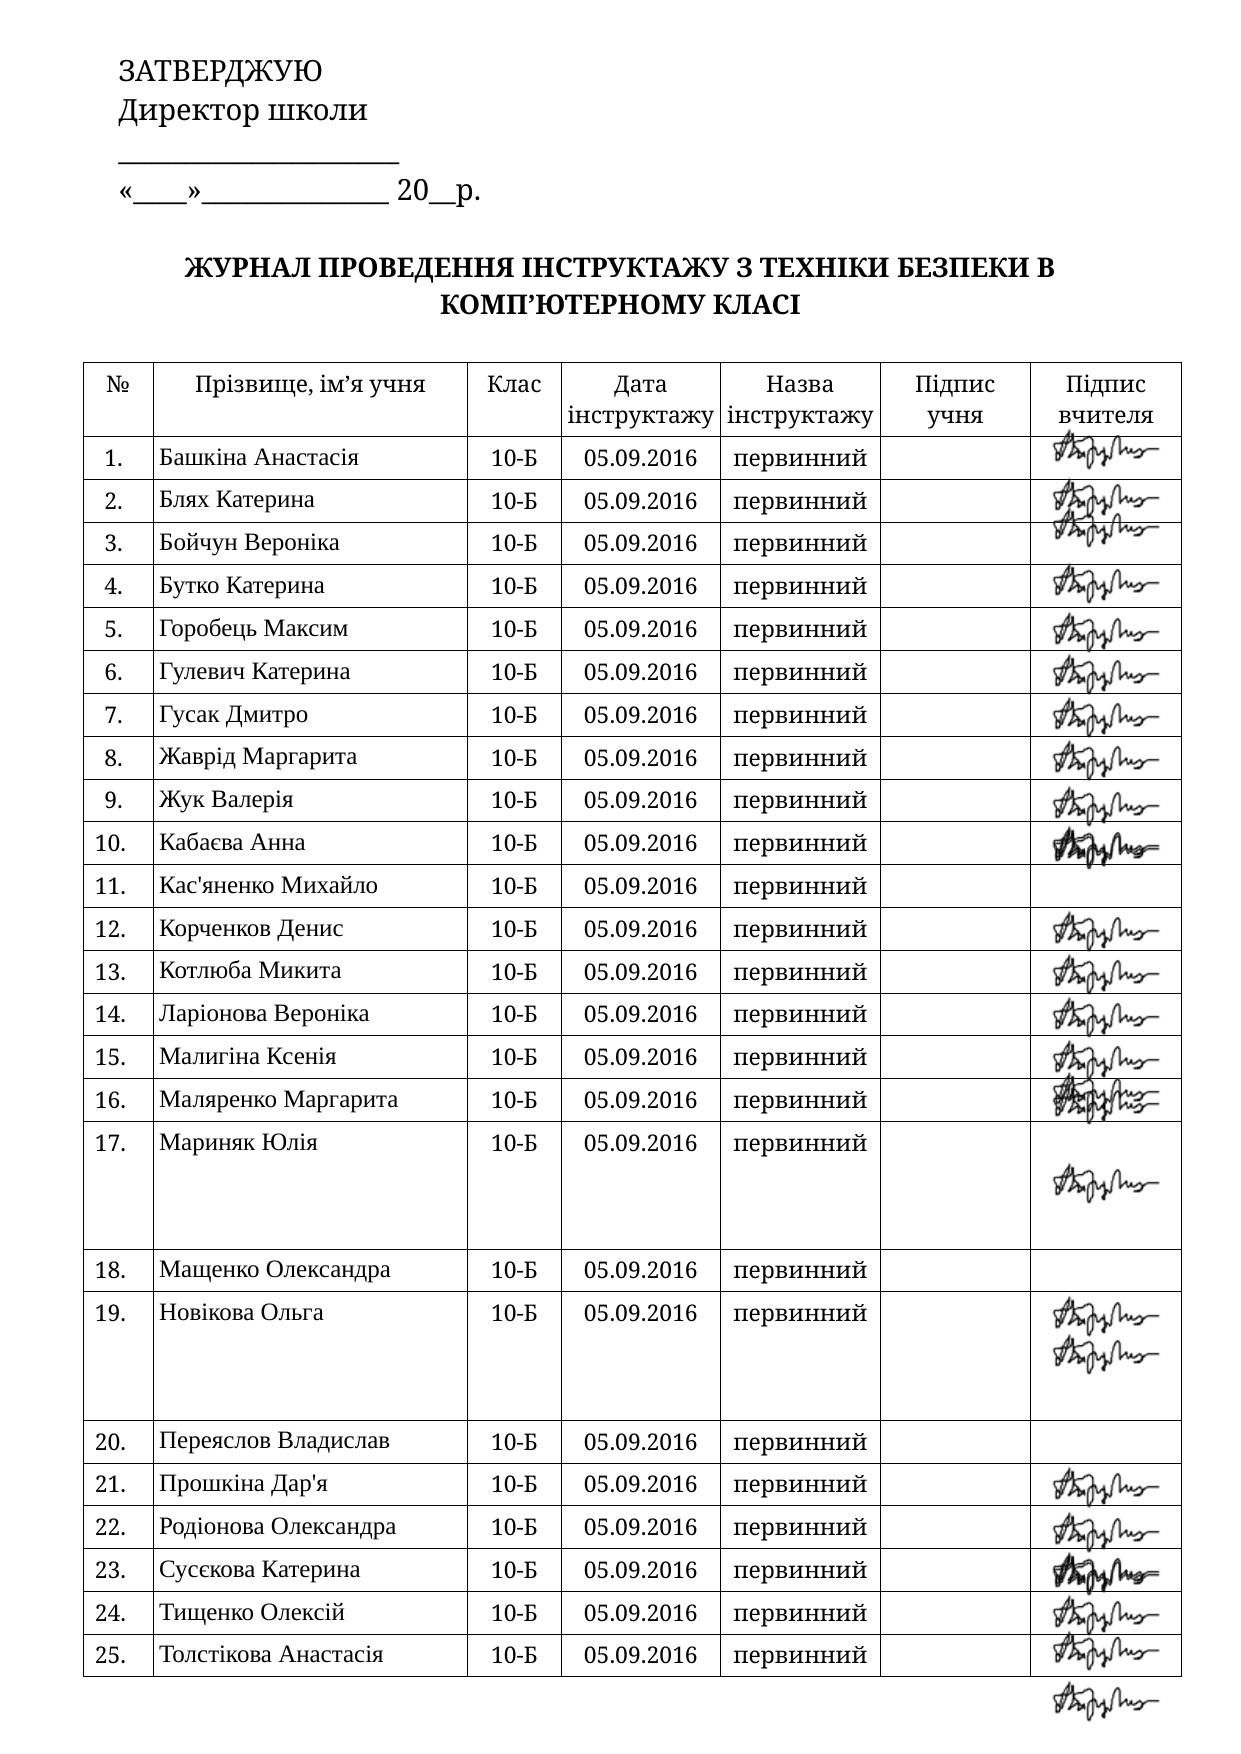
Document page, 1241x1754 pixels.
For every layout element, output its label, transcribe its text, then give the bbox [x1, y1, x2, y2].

table_cell 05.09.2016 [562, 608, 720, 650]
table_cell первинний [721, 1421, 880, 1462]
table_cell [1031, 1592, 1048, 1634]
table_cell первинний [721, 694, 880, 736]
table_cell Корченков Денис [154, 908, 467, 950]
table_cell 05.09.2016 [562, 994, 720, 1035]
table_cell [881, 1421, 1030, 1462]
table_cell первинний [721, 1122, 880, 1249]
table_cell [1031, 1122, 1181, 1249]
table_cell 05.09.2016 [562, 437, 720, 479]
table_cell [84, 1506, 153, 1548]
table_cell Прошкіна Дар'я [154, 1464, 467, 1505]
table_cell 10-Б [468, 951, 561, 992]
table_cell [881, 1635, 1030, 1676]
table_cell [1031, 1421, 1181, 1462]
table_cell [1164, 951, 1181, 992]
table_cell [84, 994, 153, 1035]
table_cell [1164, 1464, 1181, 1505]
table_cell Родіонова Олександра [154, 1506, 467, 1548]
picture [1048, 1459, 1164, 1730]
table_cell первинний [721, 865, 880, 907]
table_cell [84, 1635, 153, 1676]
table_cell [1164, 651, 1181, 693]
table_cell первинний [721, 1635, 880, 1676]
table_cell 05.09.2016 [562, 651, 720, 693]
table_cell [1164, 1036, 1181, 1078]
table_cell 10-Б [468, 994, 561, 1035]
table_cell первинний [721, 822, 880, 864]
table_cell 10-Б [468, 1549, 561, 1591]
table_cell 10-Б [468, 523, 561, 564]
table_cell [1164, 694, 1181, 736]
table_cell 10-Б [468, 1635, 561, 1676]
picture [1048, 1288, 1164, 1383]
table_cell [1164, 1635, 1181, 1676]
table_cell [84, 780, 153, 821]
table_cell Бойчун Вероніка [154, 523, 467, 564]
table_cell [1031, 737, 1048, 778]
table_cell Переяслов Владислав [154, 1421, 467, 1462]
table_cell 05.09.2016 [562, 1036, 720, 1078]
table_cell [1164, 822, 1181, 864]
table_cell 05.09.2016 [562, 1549, 720, 1591]
table_cell [881, 1250, 1030, 1291]
table_cell 05.09.2016 [562, 565, 720, 607]
table_header Клас [468, 363, 561, 436]
table_cell 05.09.2016 [562, 1506, 720, 1548]
table_cell [1031, 608, 1048, 650]
table_cell [1164, 1549, 1181, 1591]
table_cell 05.09.2016 [562, 1464, 720, 1505]
table_cell 10-Б [468, 822, 561, 864]
table_cell первинний [721, 1036, 880, 1078]
table_cell 10-Б [468, 437, 561, 479]
table_cell [881, 437, 1030, 479]
table_cell Гулевич Катерина [154, 651, 467, 693]
table_cell 10-Б [468, 780, 561, 821]
table_cell 05.09.2016 [562, 694, 720, 736]
text ЖУРНАЛ ПРОВЕДЕННЯ ІНСТРУКТАЖУ З ТЕХНІКИ БЕЗПЕКИ В КОМП’ЮТЕРНОМУ КЛАСІ [118, 248, 1122, 322]
table_cell [1031, 565, 1048, 607]
table_cell первинний [721, 608, 880, 650]
table_cell [84, 1549, 153, 1591]
table_cell [1031, 908, 1048, 950]
table_cell [84, 1250, 153, 1291]
table_cell [1164, 789, 1181, 821]
table_cell [881, 737, 1030, 778]
table_cell [881, 1549, 1030, 1591]
table_cell [881, 780, 1030, 821]
table_cell [1031, 1635, 1048, 1676]
table_cell [1031, 523, 1048, 564]
table_cell 10-Б [468, 1079, 561, 1121]
table_cell [881, 1506, 1030, 1548]
table_cell [84, 1122, 153, 1249]
table_cell [1031, 651, 1048, 693]
table_cell первинний [721, 1250, 880, 1291]
table_cell 10-Б [468, 651, 561, 693]
table_cell [1164, 1506, 1181, 1548]
table_cell Новікова Ольга [154, 1292, 467, 1419]
table_cell [1031, 1250, 1181, 1288]
table_cell Котлюба Микита [154, 951, 467, 992]
table_cell первинний [721, 1592, 880, 1634]
table_cell 10-Б [468, 1122, 561, 1249]
table_cell [84, 1036, 153, 1078]
table_cell [1164, 437, 1181, 479]
table_cell 05.09.2016 [562, 523, 720, 564]
table_cell [1164, 523, 1181, 564]
table_cell [84, 437, 153, 479]
table_cell 10-Б [468, 1506, 561, 1548]
table_cell Жаврід Маргарита [154, 737, 467, 778]
table_cell [84, 737, 153, 778]
table_cell [1031, 480, 1048, 522]
table_header Дата інструктажу [562, 363, 720, 436]
table_header Назва інструктажу [721, 363, 880, 436]
table_cell [881, 951, 1030, 992]
table_cell Толстікова Анастасія [154, 1635, 467, 1676]
table_cell [1031, 694, 1048, 736]
table_cell [84, 523, 153, 564]
table_cell Ларіонова Вероніка [154, 994, 467, 1035]
table_cell [84, 694, 153, 736]
table_cell [1164, 565, 1181, 607]
table_cell первинний [721, 1549, 880, 1591]
table_header Прізвище, ім’я учня [154, 363, 467, 436]
table_cell [1031, 437, 1048, 479]
table_cell Блях Катерина [154, 480, 467, 522]
table_cell первинний [721, 651, 880, 693]
text Директор школи [118, 90, 1122, 129]
table_cell [1031, 822, 1048, 864]
table_cell Бутко Катерина [154, 565, 467, 607]
table_cell первинний [721, 994, 880, 1035]
table_cell [881, 994, 1030, 1035]
table_cell первинний [721, 1292, 880, 1419]
table_cell 05.09.2016 [562, 951, 720, 992]
table_header Підпис учня [881, 363, 1030, 436]
table_cell 10-Б [468, 694, 561, 736]
table_header № [84, 363, 153, 436]
table_header Підпис вчителя [1031, 363, 1181, 436]
table_cell [84, 480, 153, 522]
text «____»______________ 20__р. [118, 169, 1122, 209]
table_cell [881, 651, 1030, 693]
table_cell 05.09.2016 [562, 1122, 720, 1249]
table_cell Кабаєва Анна [154, 822, 467, 864]
table_cell Гусак Дмитро [154, 694, 467, 736]
table_cell [881, 608, 1030, 650]
table_cell 10-Б [468, 1464, 561, 1505]
table_cell [881, 1464, 1030, 1505]
table_cell [881, 1122, 1030, 1249]
table_cell [1164, 994, 1181, 1035]
table_cell [1164, 1592, 1181, 1634]
table_cell [881, 908, 1030, 950]
table_cell 05.09.2016 [562, 737, 720, 778]
table_cell [84, 865, 153, 907]
table_cell [1031, 865, 1181, 907]
table_cell [1031, 1549, 1048, 1591]
table_cell первинний [721, 523, 880, 564]
table_cell [1031, 789, 1048, 821]
table_cell Горобець Максим [154, 608, 467, 650]
table_cell [881, 694, 1030, 736]
table_cell [1164, 1079, 1181, 1121]
table_cell первинний [721, 951, 880, 992]
table_cell [1031, 951, 1048, 992]
table_cell 05.09.2016 [562, 1592, 720, 1634]
table_cell первинний [721, 437, 880, 479]
table_cell [881, 1592, 1030, 1634]
table_cell [84, 1592, 153, 1634]
picture [1048, 421, 1164, 878]
table_cell 10-Б [468, 1292, 561, 1419]
table_cell [84, 608, 153, 650]
table_cell [1031, 780, 1048, 788]
table_cell [84, 1464, 153, 1505]
table_cell [84, 1292, 153, 1419]
table_cell 10-Б [468, 737, 561, 778]
table_cell 05.09.2016 [562, 822, 720, 864]
table_cell Мариняк Юлія [154, 1122, 467, 1249]
table_cell Сусєкова Катерина [154, 1549, 467, 1591]
table_cell первинний [721, 780, 880, 821]
table_cell [1031, 1464, 1048, 1505]
table_cell 10-Б [468, 565, 561, 607]
table_cell 05.09.2016 [562, 480, 720, 522]
table_cell 05.09.2016 [562, 908, 720, 950]
table_cell 05.09.2016 [562, 1421, 720, 1462]
table_cell 10-Б [468, 1250, 561, 1291]
table_cell 10-Б [468, 865, 561, 907]
table_cell [881, 523, 1030, 564]
table_cell 10-Б [468, 1592, 561, 1634]
table_cell Кас'яненко Михайло [154, 865, 467, 907]
table_cell [84, 951, 153, 992]
picture [1048, 1155, 1164, 1212]
table_cell 05.09.2016 [562, 1079, 720, 1121]
table_cell [84, 651, 153, 693]
table_cell 05.09.2016 [562, 1292, 720, 1419]
table_cell первинний [721, 480, 880, 522]
table_cell [1031, 1292, 1181, 1419]
table_cell 10-Б [468, 1421, 561, 1462]
table_cell 05.09.2016 [562, 1250, 720, 1291]
table_cell 05.09.2016 [562, 865, 720, 907]
table_cell Тищенко Олексій [154, 1592, 467, 1634]
table_cell [881, 565, 1030, 607]
table_cell Малигіна Ксенія [154, 1036, 467, 1078]
table_cell 10-Б [468, 908, 561, 950]
text ЗАТВЕРДЖУЮ [118, 50, 1122, 90]
table_cell [84, 565, 153, 607]
table_cell [881, 1292, 1030, 1419]
text _____________________ [118, 129, 1122, 169]
table_cell [1164, 908, 1181, 950]
table_cell [84, 908, 153, 950]
table_cell [1164, 780, 1181, 788]
table_cell первинний [721, 1079, 880, 1121]
table_cell 10-Б [468, 1036, 561, 1078]
table_cell [1164, 608, 1181, 650]
table_cell [1031, 1079, 1048, 1121]
table_cell первинний [721, 908, 880, 950]
table_cell 05.09.2016 [562, 780, 720, 821]
table_cell 10-Б [468, 608, 561, 650]
table_cell [881, 1079, 1030, 1121]
table_cell [1164, 480, 1181, 522]
table_cell первинний [721, 1506, 880, 1548]
picture [1048, 903, 1164, 1133]
table_cell [84, 1421, 153, 1462]
table_cell [1031, 994, 1048, 1035]
table_cell [84, 822, 153, 864]
table_cell [881, 865, 1030, 907]
table_cell [84, 1079, 153, 1121]
table_cell [881, 822, 1030, 864]
table_cell [1164, 737, 1181, 778]
table_cell первинний [721, 565, 880, 607]
table_cell Башкіна Анастасія [154, 437, 467, 479]
table_cell [1031, 1036, 1048, 1078]
table_cell 05.09.2016 [562, 1635, 720, 1676]
table_cell Мащенко Олександра [154, 1250, 467, 1291]
table_cell [1031, 1506, 1048, 1548]
table_cell [881, 480, 1030, 522]
table_cell 10-Б [468, 480, 561, 522]
table_cell первинний [721, 1464, 880, 1505]
table_cell Маляренко Маргарита [154, 1079, 467, 1121]
table_cell Жук Валерія [154, 780, 467, 821]
table_cell [881, 1036, 1030, 1078]
table_cell первинний [721, 737, 880, 778]
